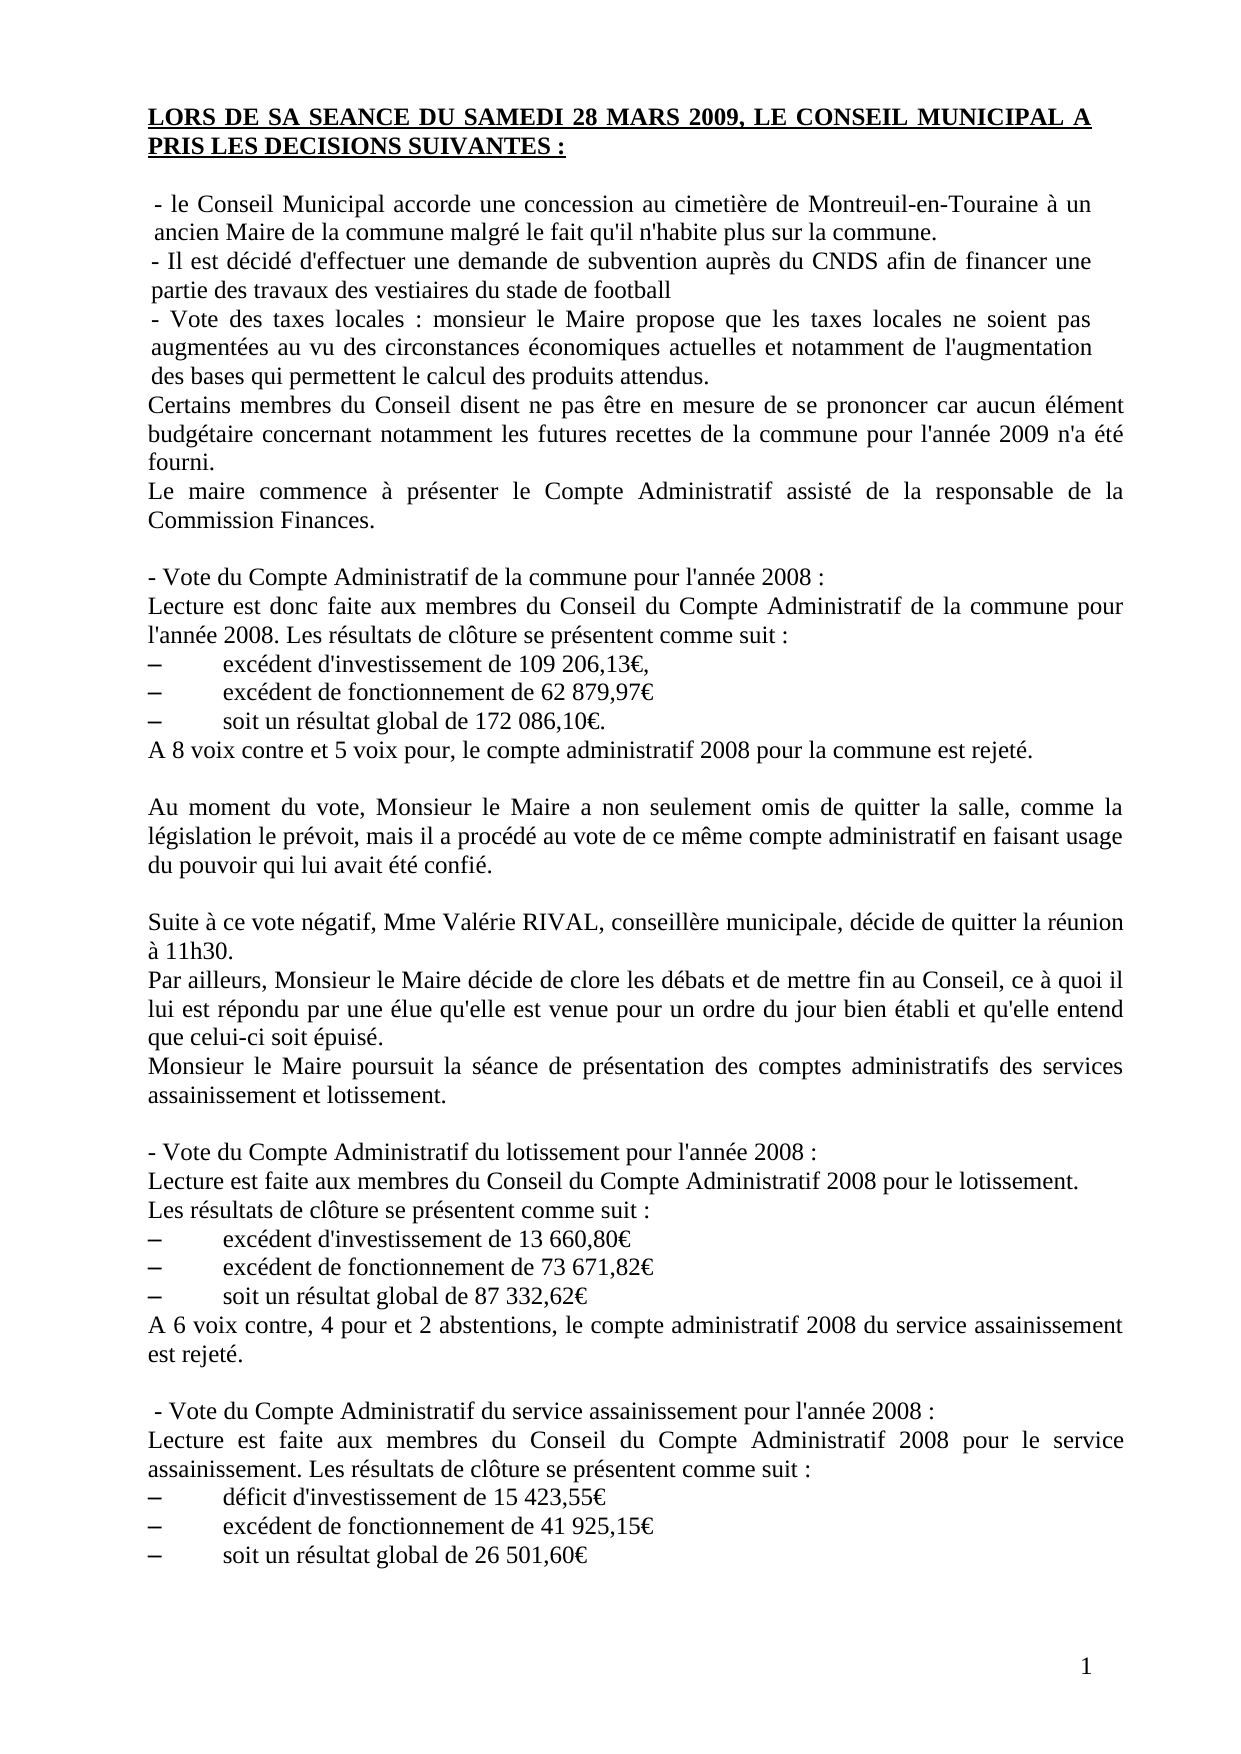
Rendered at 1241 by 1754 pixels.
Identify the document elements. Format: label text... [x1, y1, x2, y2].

text Lecture est faite aux membres du Conseil du Compte Administratif 2008 pour le lotissement. [148, 1166, 1125, 1195]
text - Vote du Compte Administratif de la commune pour l'année 2008 : [148, 562, 1125, 591]
list - Il est décidé d'effectuer une demande de subvention auprès du CNDS afin de financer une partie des travaux des vestiaires du stade de football [151, 246, 1092, 304]
text - Vote du Compte Administratif du service assainissement pour l'année 2008 : [148, 1396, 1125, 1425]
list excédent d'investissement de 109 206,13€, [148, 649, 1125, 677]
list déficit d'investissement de 15 423,55€ [148, 1482, 1125, 1511]
text LORS DE SA SEANCE DU SAMEDI 28 MARS 2009, LE CONSEIL MUNICIPAL A [148, 102, 1092, 127]
list soit un résultat global de 26 501,60€ [148, 1540, 1125, 1569]
text A 6 voix contre, 4 pour et 2 abstentions, le compte administratif 2008 du service assainissement est rejeté. [148, 1310, 1125, 1367]
list excédent de fonctionnement de 73 671,82€ [148, 1252, 1125, 1281]
list soit un résultat global de 87 332,62€ [148, 1281, 1125, 1310]
text PRIS LES DECISIONS SUIVANTES : [148, 129, 1092, 160]
list - le Conseil Municipal accorde une concession au cimetière de Montreuil-en-Touraine à un ancien Maire de la commune malgré le fait qu'il n'habite plus sur la commune. [154, 189, 1092, 246]
text Certains membres du Conseil disent ne pas être en mesure de se prononcer car aucun élément budgétaire concernant notamment les futures recettes de la commune pour l'année 2009 n'a été fourni. [148, 390, 1125, 476]
list excédent de fonctionnement de 41 925,15€ [148, 1511, 1125, 1540]
text Au moment du vote, Monsieur le Maire a non seulement omis de quitter la salle, comme la législation le prévoit, mais il a procédé au vote de ce même compte administratif en faisant usage du pouvoir qui lui avait été confié. [148, 792, 1125, 879]
text Le maire commence à présenter le Compte Administratif assisté de la responsable de la Commission Finances. [148, 476, 1125, 534]
text Par ailleurs, Monsieur le Maire décide de clore les débats et de mettre fin au Conseil, ce à quoi il lui est répondu par une élue qu'elle est venue pour un ordre du jour bien établi et qu'elle entend que celui-ci soit épuisé. [148, 965, 1125, 1051]
list soit un résultat global de 172 086,10€. [148, 706, 1125, 735]
text Les résultats de clôture se présentent comme suit : [148, 1195, 1125, 1224]
list excédent de fonctionnement de 62 879,97€ [148, 677, 1125, 706]
text Lecture est donc faite aux membres du Conseil du Compte Administratif de la commune pour l'année 2008. Les résultats de clôture se présentent comme suit : [148, 591, 1125, 649]
text - Vote du Compte Administratif du lotissement pour l'année 2008 : [148, 1137, 1125, 1166]
text Lecture est faite aux membres du Conseil du Compte Administratif 2008 pour le service assainissement. Les résultats de clôture se présentent comme suit : [148, 1425, 1125, 1482]
text Monsieur le Maire poursuit la séance de présentation des comptes administratifs des services assainissement et lotissement. [148, 1051, 1125, 1109]
text Suite à ce vote négatif, Mme Valérie RIVAL, conseillère municipale, décide de quitter la réunion à 11h30. [148, 907, 1125, 965]
list excédent d'investissement de 13 660,80€ [148, 1224, 1125, 1252]
text A 8 voix contre et 5 voix pour, le compte administratif 2008 pour la commune est rejeté. [148, 735, 1125, 764]
list - Vote des taxes locales : monsieur le Maire propose que les taxes locales ne soient pas augmentées au vu des circonstances économiques actuelles et notamment de l'augmentation des bases qui permettent le calcul des produits attendus. [151, 304, 1092, 390]
